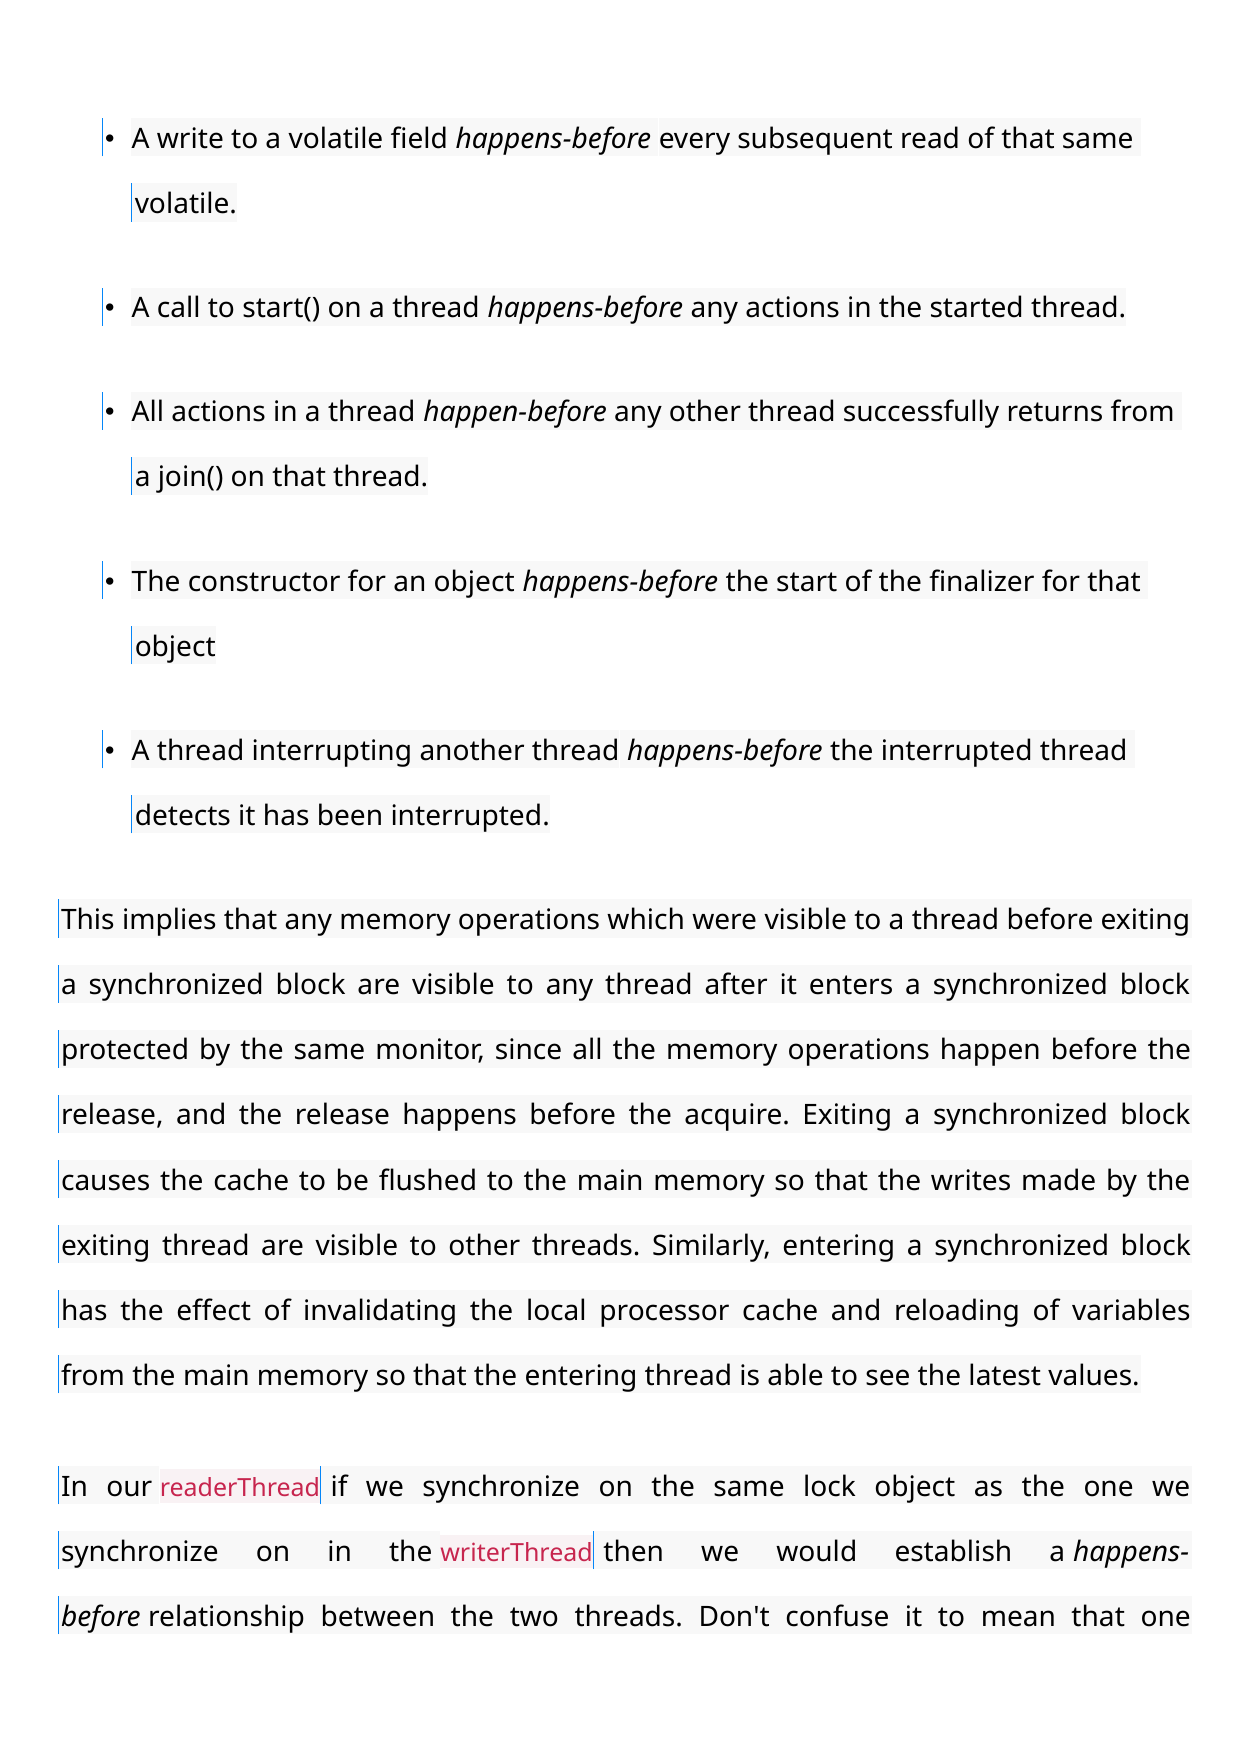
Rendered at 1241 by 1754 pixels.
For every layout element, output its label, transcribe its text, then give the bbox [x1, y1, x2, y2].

list The constructor for an object happens-before the start of the finalizer for that object [102, 561, 1192, 664]
text This implies that any memory operations which were visible to a thread before exiting a synchronized block are visible to any thread after it enters a synchronized block protected by the same monitor, since all the memory operations happen before the release, and the release happens before the acquire. Exiting a synchronized block causes the cache to be flushed to the main memory so that the writes made by the exiting thread are visible to other threads. Similarly, entering a synchronized block has the effect of invalidating the local processor cache and reloading of variables from the main memory so that the entering thread is able to see the latest values. [58, 899, 1192, 1393]
list A thread interrupting another thread happens-before the interrupted thread detects it has been interrupted. [102, 730, 1192, 833]
list All actions in a thread happen-before any other thread successfully returns from a join() on that thread. [102, 392, 1192, 495]
list A write to a volatile field happens-before every subsequent read of that same volatile. [102, 118, 1192, 222]
text In our readerThread if we synchronize on the same lock object as the one we synchronize on in the writerThread then we would establish a happens-before relationship between the two threads. Don't confuse it to mean that one [58, 1466, 1192, 1634]
list A call to start() on a thread happens-before any actions in the started thread. [102, 287, 1192, 326]
